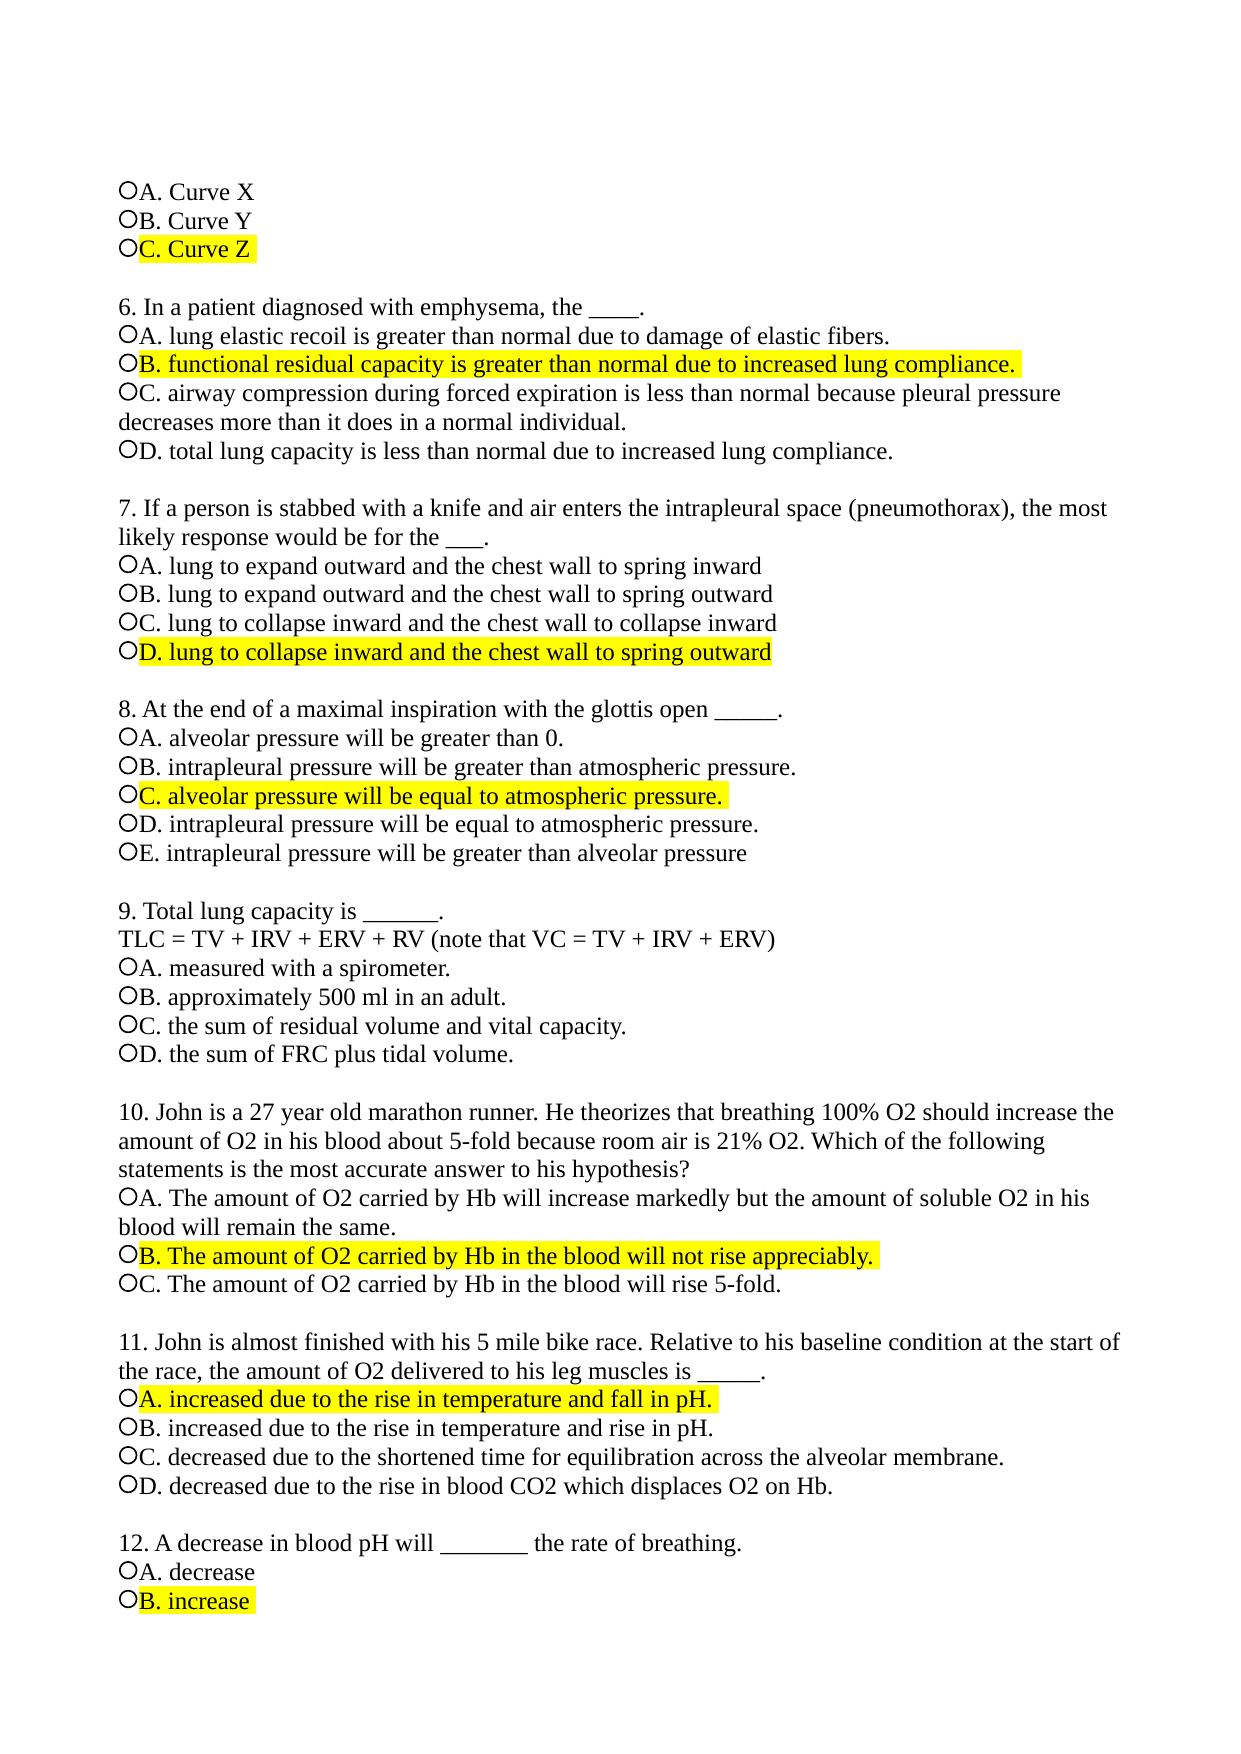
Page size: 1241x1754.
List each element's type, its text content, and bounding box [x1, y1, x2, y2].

text TLC = TV + IRV + ERV + RV (note that VC = TV + IRV + ERV) [118, 924, 1122, 953]
text A. The amount of O2 carried by Hb will increase markedly but the amount of soluble O2 in his blood will remain the same. [118, 1183, 1122, 1241]
text C. alveolar pressure will be equal to atmospheric pressure. [118, 781, 1122, 809]
text C. The amount of O2 carried by Hb in the blood will rise 5-fold. [118, 1269, 1122, 1298]
text E. intrapleural pressure will be greater than alveolar pressure [118, 838, 1122, 867]
text 10. John is a 27 year old marathon runner. He theorizes that breathing 100% O2 should increase the amount of O2 in his blood about 5-fold because room air is 21% O2. Which of the following statements is the most accurate answer to his hypothesis? [118, 1097, 1122, 1183]
text A. lung elastic recoil is greater than normal due to damage of elastic fibers. [118, 321, 1122, 349]
text D. decreased due to the rise in blood CO2 which displaces O2 on Hb. [118, 1471, 1122, 1499]
text B. lung to expand outward and the chest wall to spring outward [118, 579, 1122, 608]
text 8. At the end of a maximal inspiration with the glottis open _____. [118, 694, 1122, 723]
text C. lung to collapse inward and the chest wall to collapse inward [118, 608, 1122, 637]
text C. Curve Z [118, 234, 1122, 263]
text D. total lung capacity is less than normal due to increased lung compliance. [118, 436, 1122, 464]
text B. intrapleural pressure will be greater than atmospheric pressure. [118, 752, 1122, 781]
text B. The amount of O2 carried by Hb in the blood will not rise appreciably. [118, 1241, 1122, 1269]
text C. airway compression during forced expiration is less than normal because pleural pressure decreases more than it does in a normal individual. [118, 378, 1122, 436]
text A. decrease [118, 1557, 1122, 1586]
text D. lung to collapse inward and the chest wall to spring outward [118, 637, 1122, 666]
text A. Curve X [118, 177, 1122, 206]
text 9. Total lung capacity is ______. [118, 896, 1122, 924]
text B. Curve Y [118, 206, 1122, 234]
text A. increased due to the rise in temperature and fall in pH. [118, 1384, 1122, 1413]
text D. the sum of FRC plus tidal volume. [118, 1039, 1122, 1068]
text D. intrapleural pressure will be equal to atmospheric pressure. [118, 809, 1122, 838]
text B. increased due to the rise in temperature and rise in pH. [118, 1413, 1122, 1442]
text A. lung to expand outward and the chest wall to spring inward [118, 551, 1122, 579]
text C. decreased due to the shortened time for equilibration across the alveolar membrane. [118, 1442, 1122, 1471]
text 7. If a person is stabbed with a knife and air enters the intrapleural space (pneumothorax), the most likely response would be for the ___. [118, 493, 1122, 551]
text B. functional residual capacity is greater than normal due to increased lung compliance. [118, 349, 1122, 378]
text 6. In a patient diagnosed with emphysema, the ____. [118, 292, 1122, 321]
text A. measured with a spirometer. [118, 953, 1122, 982]
text B. increase [118, 1586, 1122, 1614]
text 12. A decrease in blood pH will _______ the rate of breathing. [118, 1528, 1122, 1557]
text C. the sum of residual volume and vital capacity. [118, 1011, 1122, 1039]
text 11. John is almost finished with his 5 mile bike race. Relative to his baseline condition at the start of the race, the amount of O2 delivered to his leg muscles is _____. [118, 1327, 1122, 1384]
text B. approximately 500 ml in an adult. [118, 982, 1122, 1011]
text A. alveolar pressure will be greater than 0. [118, 723, 1122, 752]
